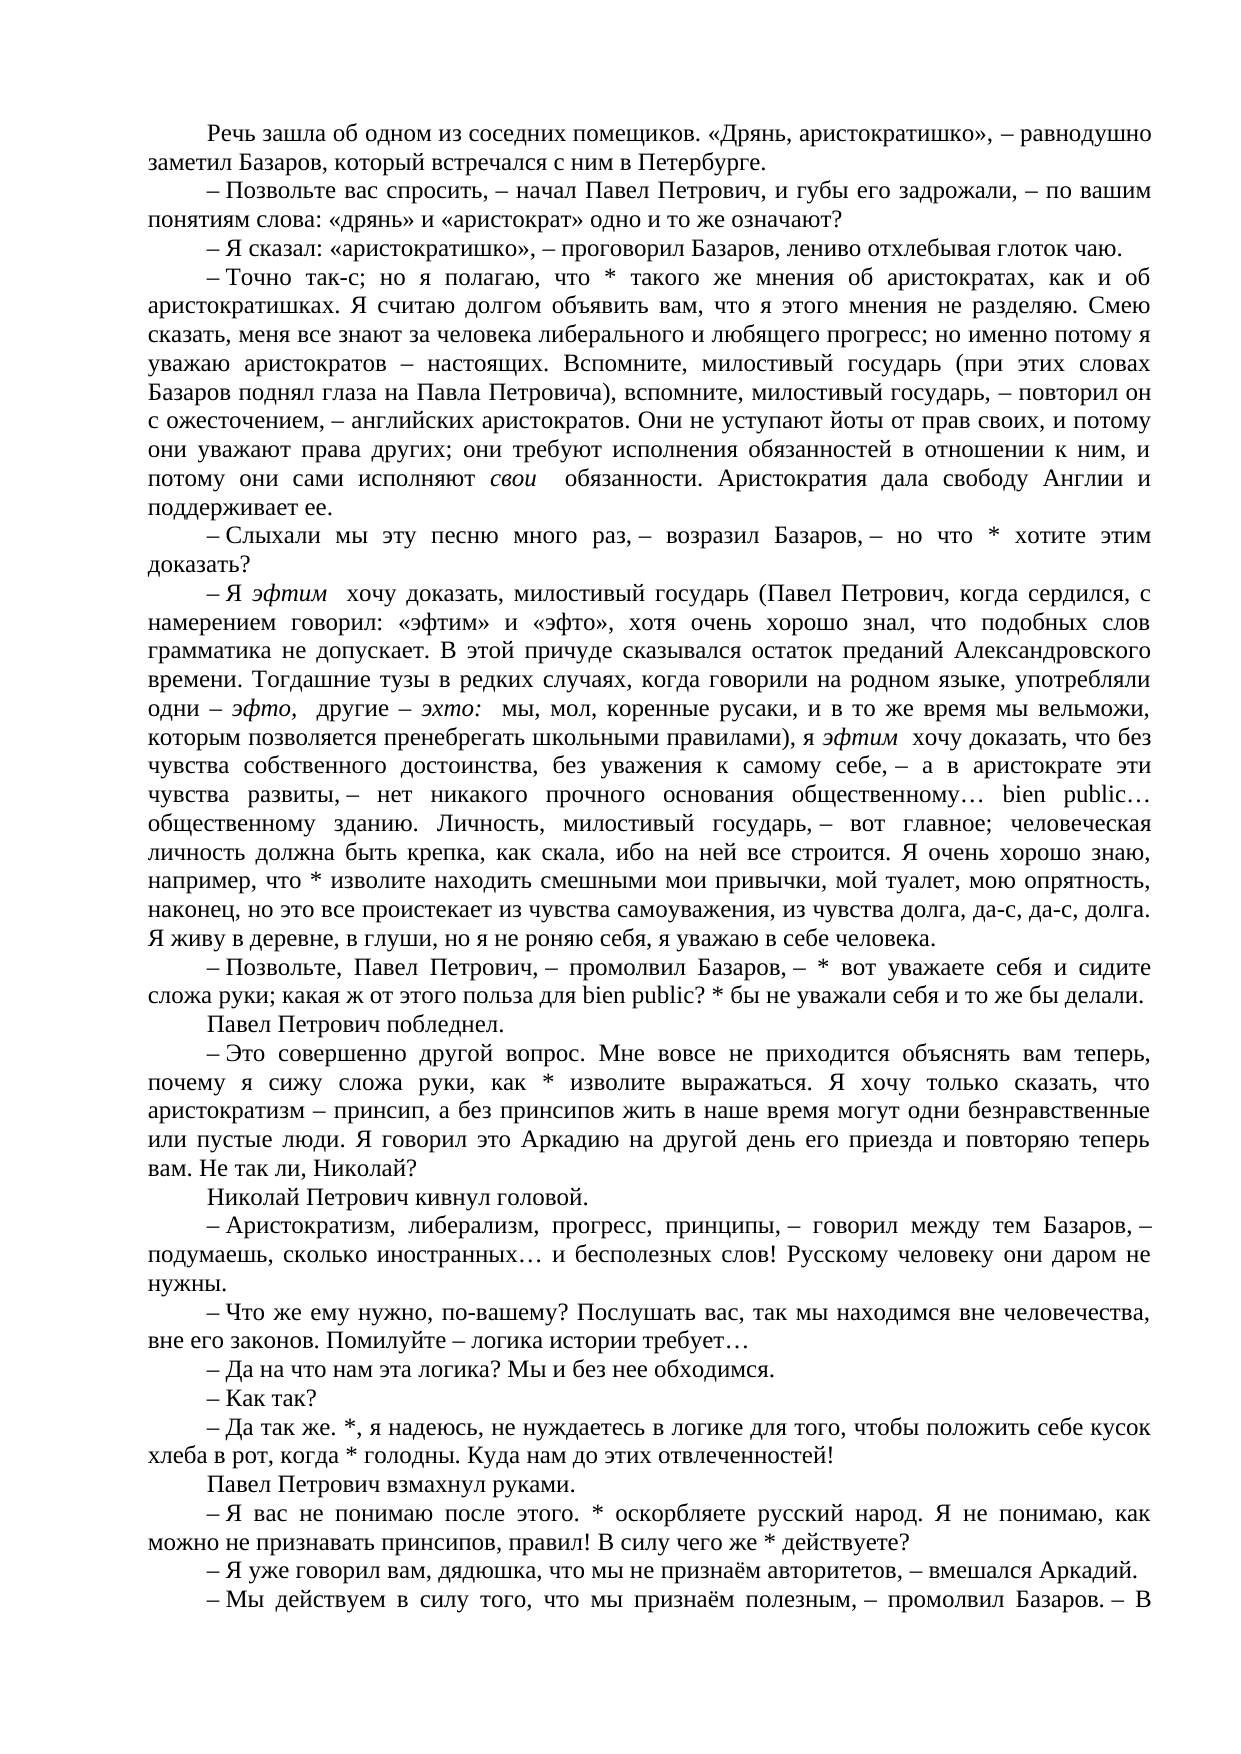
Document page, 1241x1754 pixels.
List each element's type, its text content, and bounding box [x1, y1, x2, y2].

text – Я уже говорил вам, дядюшка, что мы не признаём авторитетов, – вмешался Аркадий. [148, 1556, 1152, 1584]
text – Слыхали мы эту песню много раз, – возразил Базаров, – но что * хотите этим доказать? [148, 521, 1152, 578]
text – Да на что нам эта логика? Мы и без нее обходимся. [148, 1354, 1152, 1383]
text – Точно так-с; но я полагаю, что * такого же мнения об аристократах, как и об аристократишках. Я считаю долгом объявить вам, что я этого мнения не разделяю. Смею сказать, меня все знают за человека либерального и любящего прогресс; но именно потому я уважаю аристократов – настоящих. Вспомните, милостивый государь (при этих словах Базаров поднял глаза на Павла Петровича), вспомните, милостивый государь, – повторил он с ожесточением, – английских аристократов. Они не уступают йоты от прав своих, и потому они уважают права других; они требуют исполнения обязанностей в отношении к ним, и потому они сами исполняют свои обязанности. Аристократия дала свободу Англии и поддерживает ее. [148, 262, 1152, 521]
text – Аристократизм, либерализм, прогресс, принципы, – говорил между тем Базаров, – подумаешь, сколько иностранных… и бесполезных слов! Русскому человеку они даром не нужны. [148, 1211, 1152, 1297]
text – Что же ему нужно, по-вашему? Послушать вас, так мы находимся вне человечества, вне его законов. Помилуйте – логика истории требует… [148, 1297, 1152, 1354]
text – Я сказал: «аристократишко», – проговорил Базаров, лениво отхлебывая глоток чаю. [148, 233, 1152, 262]
text Павел Петрович взмахнул руками. [148, 1469, 1152, 1498]
text – Мы действуем в силу того, что мы признаём полезным, – промолвил Базаров. – В [148, 1584, 1152, 1613]
text Николай Петрович кивнул головой. [148, 1182, 1152, 1211]
text – Как так? [148, 1383, 1152, 1412]
text Павел Петрович побледнел. [148, 1009, 1152, 1038]
text – Я эфтим хочу доказать, милостивый государь (Павел Петрович, когда сердился, с намерением говорил: «эфтим» и «эфто», хотя очень хорошо знал, что подобных слов грамматика не допускает. В этой причуде сказывался остаток преданий Александровского времени. Тогдашние тузы в редких случаях, когда говорили на родном языке, употребляли одни – эфто, другие – эхто: мы, мол, коренные русаки, и в то же время мы вельможи, которым позволяется пренебрегать школьными правилами), я эфтим хочу доказать, что без чувства собственного достоинства, без уважения к самому себе, – а в аристократе эти чувства развиты, – нет никакого прочного основания общественному… bien public… общественному зданию. Личность, милостивый государь, – вот главное; человеческая личность должна быть крепка, как скала, ибо на ней все строится. Я очень хорошо знаю, например, что * изволите находить смешными мои привычки, мой туалет, мою опрятность, наконец, но это все проистекает из чувства самоуважения, из чувства долга, да-с, да-с, долга. Я живу в деревне, в глуши, но я не роняю себя, я уважаю в себе человека. [148, 578, 1152, 952]
text Речь зашла об одном из соседних помещиков. «Дрянь, аристократишко», – равнодушно заметил Базаров, который встречался с ним в Петербурге. [148, 118, 1152, 176]
text – Да так же. *, я надеюсь, не нуждаетесь в логике для того, чтобы положить себе кусок хлеба в рот, когда * голодны. Куда нам до этих отвлеченностей! [148, 1412, 1152, 1469]
text – Это совершенно другой вопрос. Мне вовсе не приходится объяснять вам теперь, почему я сижу сложа руки, как * изволите выражаться. Я хочу только сказать, что аристократизм – принсип, а без принсипов жить в наше время могут одни безнравственные или пустые люди. Я говорил это Аркадию на другой день его приезда и повторяю теперь вам. Не так ли, Николай? [148, 1038, 1152, 1182]
text – Позвольте, Павел Петрович, – промолвил Базаров, – * вот уважаете себя и сидите сложа руки; какая ж от этого польза для bien public? * бы не уважали себя и то же бы делали. [148, 952, 1152, 1009]
text – Позвольте вас спросить, – начал Павел Петрович, и губы его задрожали, – по вашим понятиям слова: «дрянь» и «аристократ» одно и то же означают? [148, 176, 1152, 233]
text – Я вас не понимаю после этого. * оскорбляете русский народ. Я не понимаю, как можно не признавать принсипов, правил! В силу чего же * действуете? [148, 1498, 1152, 1556]
